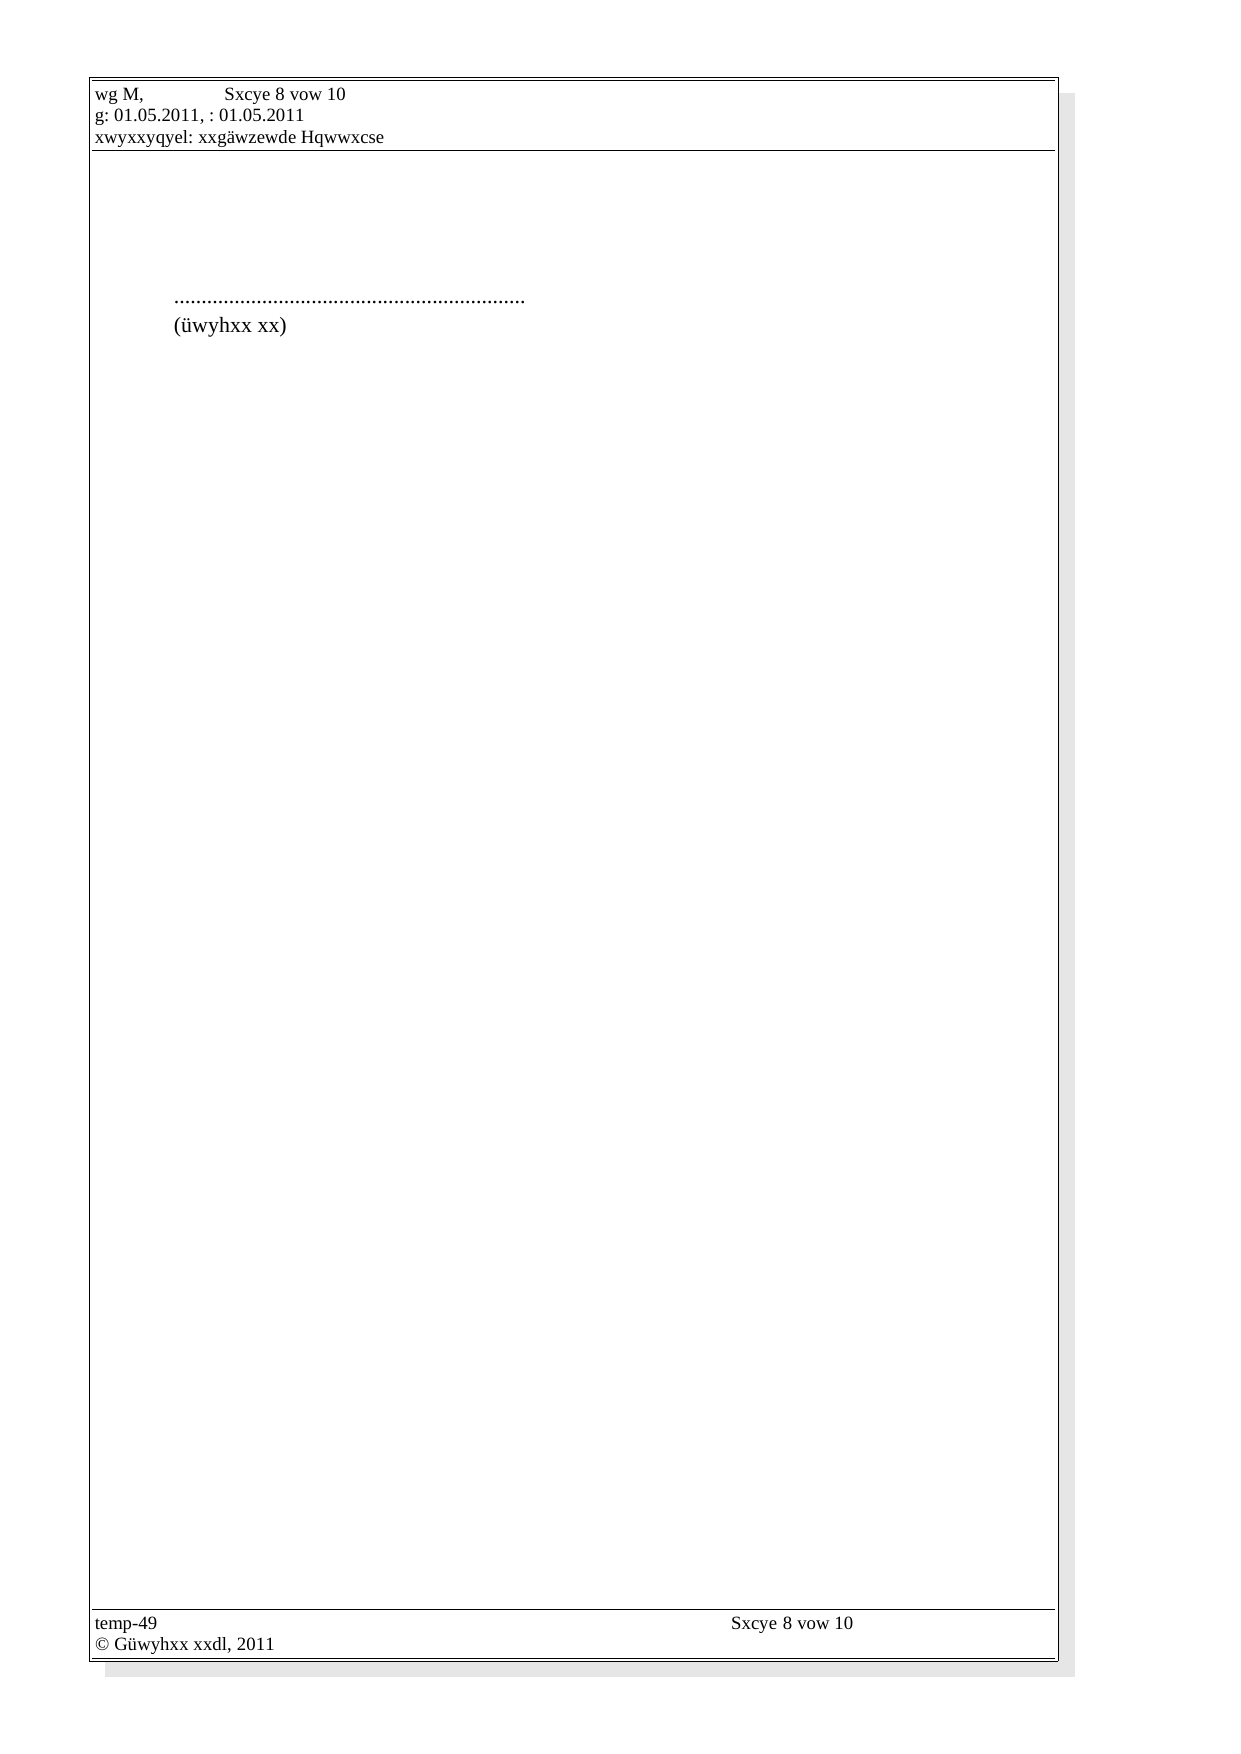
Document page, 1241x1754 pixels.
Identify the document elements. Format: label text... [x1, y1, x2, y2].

text ................................................................ [174, 283, 1049, 309]
text (üwyhxx xx) [174, 312, 1049, 337]
